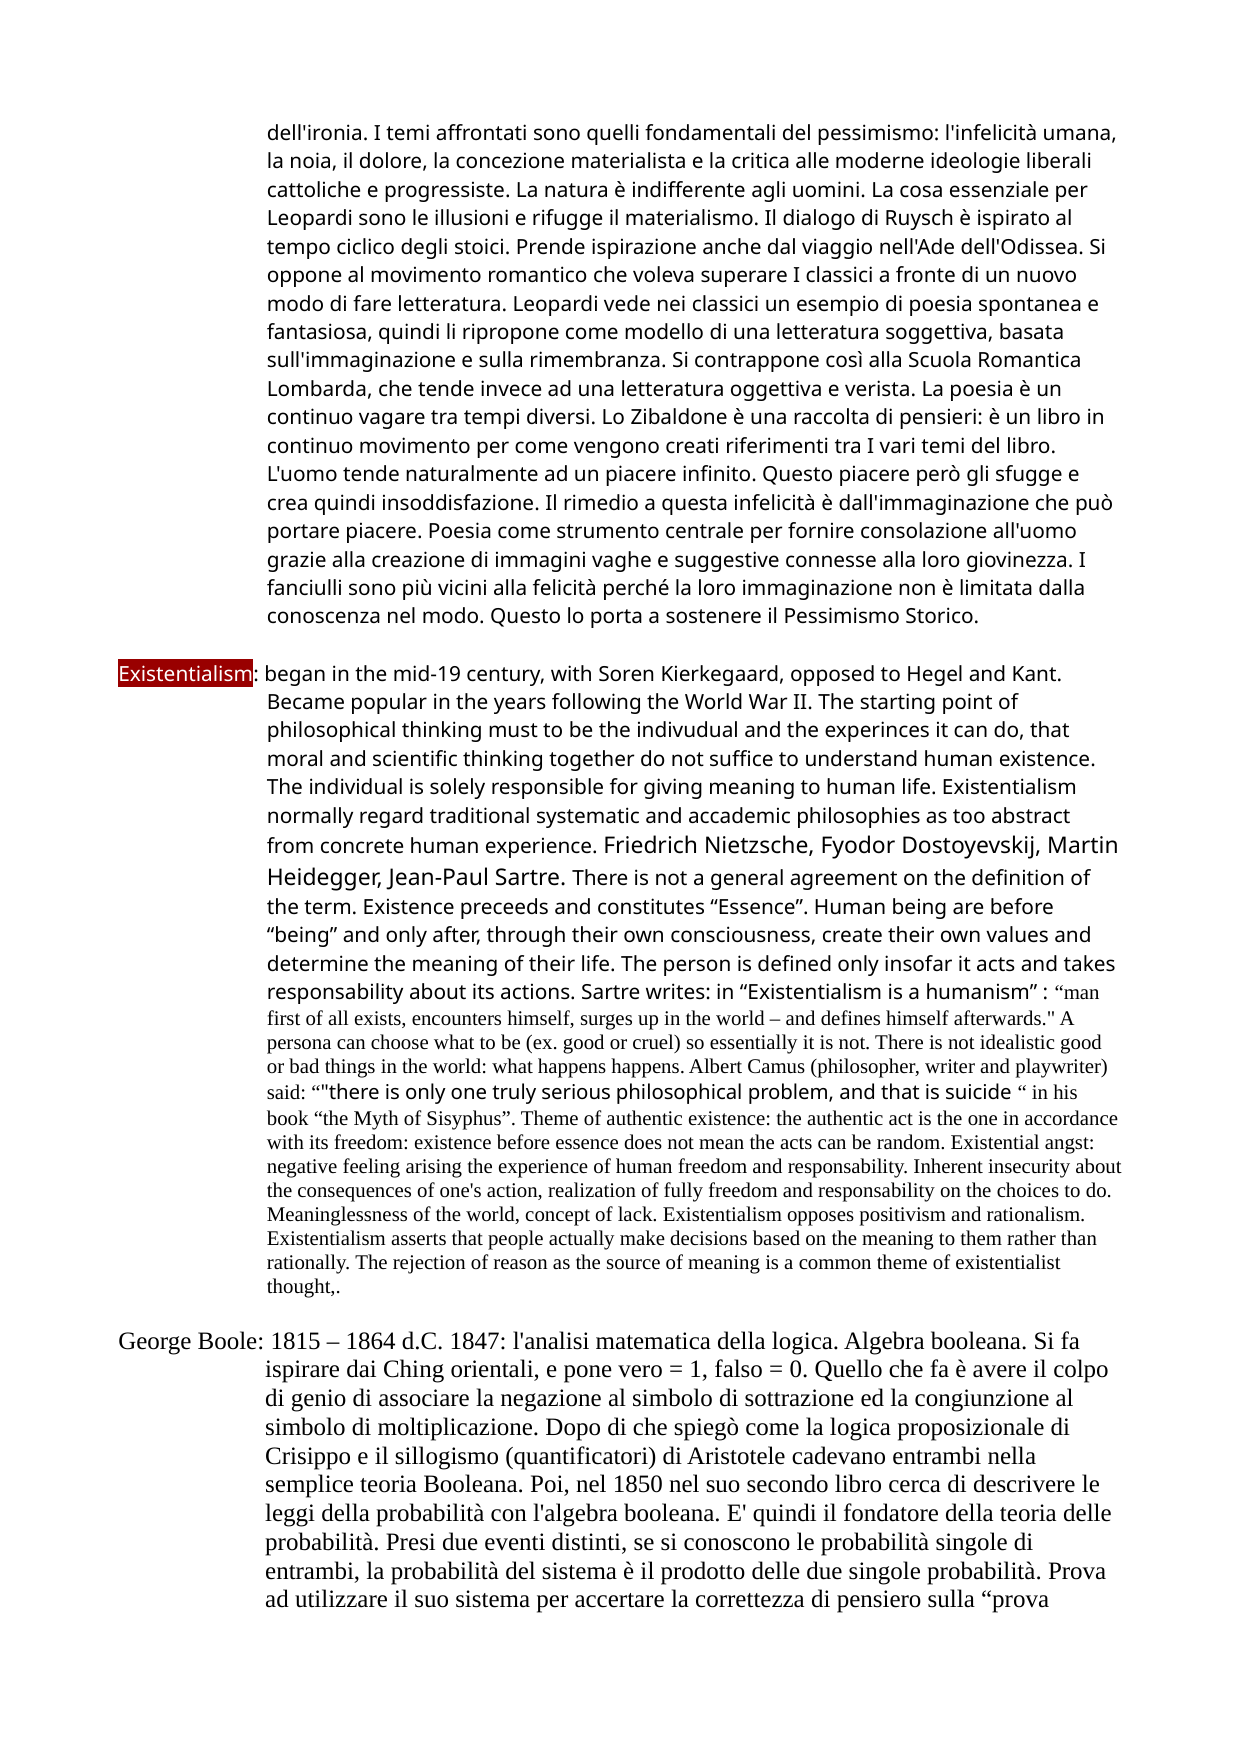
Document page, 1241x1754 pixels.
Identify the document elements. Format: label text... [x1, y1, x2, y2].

text Existentialism: began in the mid-19 century, with Soren Kierkegaard, opposed to Hegel and Kant. Became popular in the years following the World War II. The starting point of philosophical thinking must to be the indivudual and the experinces it can do, that moral and scientific thinking together do not suffice to understand human existence. The individual is solely responsible for giving meaning to human life. Existentialism normally regard traditional systematic and accademic philosophies as too abstract from concrete human experience. Friedrich Nietzsche, Fyodor Dostoyevskij, Martin Heidegger, Jean-Paul Sartre. There is not a general agreement on the definition of the term. Existence preceeds and constitutes “Essence”. Human being are before “being” and only after, through their own consciousness, create their own values and determine the meaning of their life. The person is defined only insofar it acts and takes responsability about its actions. Sartre writes: in “Existentialism is a humanism” : “man first of all exists, encounters himself, surges up in the world – and defines himself afterwards." A persona can choose what to be (ex. good or cruel) so essentially it is not. There is not idealistic good or bad things in the world: what happens happens. Albert Camus (philosopher, writer and playwriter) said: “"there is only one truly serious philosophical problem, and that is suicide “ in his book “the Myth of Sisyphus”. Theme of authentic existence: the authentic act is the one in accordance with its freedom: existence before essence does not mean the acts can be random. Existential angst: negative feeling arising the experience of human freedom and responsability. Inherent insecurity about the consequences of one's action, realization of fully freedom and responsability on the choices to do. Meaninglessness of the world, concept of lack. Existentialism opposes positivism and rationalism. Existentialism asserts that people actually make decisions based on the meaning to them rather than rationally. The rejection of reason as the source of meaning is a common theme of existentialist thought,. [118, 659, 1122, 1298]
text George Boole: 1815 – 1864 d.C. 1847: l'analisi matematica della logica. Algebra booleana. Si fa ispirare dai Ching orientali, e pone vero = 1, falso = 0. Quello che fa è avere il colpo di genio di associare la negazione al simbolo di sottrazione ed la congiunzione al simbolo di moltiplicazione. Dopo di che spiegò come la logica proposizionale di Crisippo e il sillogismo (quantificatori) di Aristotele cadevano entrambi nella semplice teoria Booleana. Poi, nel 1850 nel suo secondo libro cerca di descrivere le leggi della probabilità con l'algebra booleana. E' quindi il fondatore della teoria delle probabilità. Presi due eventi distinti, se si conoscono le probabilità singole di entrambi, la probabilità del sistema è il prodotto delle due singole probabilità. Prova ad utilizzare il suo sistema per accertare la correttezza di pensiero sulla “prova [118, 1326, 1122, 1613]
text dell'ironia. I temi affrontati sono quelli fondamentali del pessimismo: l'infelicità umana, la noia, il dolore, la concezione materialista e la critica alle moderne ideologie liberali cattoliche e progressiste. La natura è indifferente agli uomini. La cosa essenziale per Leopardi sono le illusioni e rifugge il materialismo. Il dialogo di Ruysch è ispirato al tempo ciclico degli stoici. Prende ispirazione anche dal viaggio nell'Ade dell'Odissea. Si oppone al movimento romantico che voleva superare I classici a fronte di un nuovo modo di fare letteratura. Leopardi vede nei classici un esempio di poesia spontanea e fantasiosa, quindi li ripropone come modello di una letteratura soggettiva, basata sull'immaginazione e sulla rimembranza. Si contrappone così alla Scuola Romantica Lombarda, che tende invece ad una letteratura oggettiva e verista. La poesia è un continuo vagare tra tempi diversi. Lo Zibaldone è una raccolta di pensieri: è un libro in continuo movimento per come vengono creati riferimenti tra I vari temi del libro. L'uomo tende naturalmente ad un piacere infinito. Questo piacere però gli sfugge e crea quindi insoddisfazione. Il rimedio a questa infelicità è dall'immaginazione che può portare piacere. Poesia come strumento centrale per fornire consolazione all'uomo grazie alla creazione di immagini vaghe e suggestive connesse alla loro giovinezza. I fanciulli sono più vicini alla felicità perché la loro immaginazione non è limitata dalla conoscenza nel modo. Questo lo porta a sostenere il Pessimismo Storico. [118, 118, 1122, 630]
